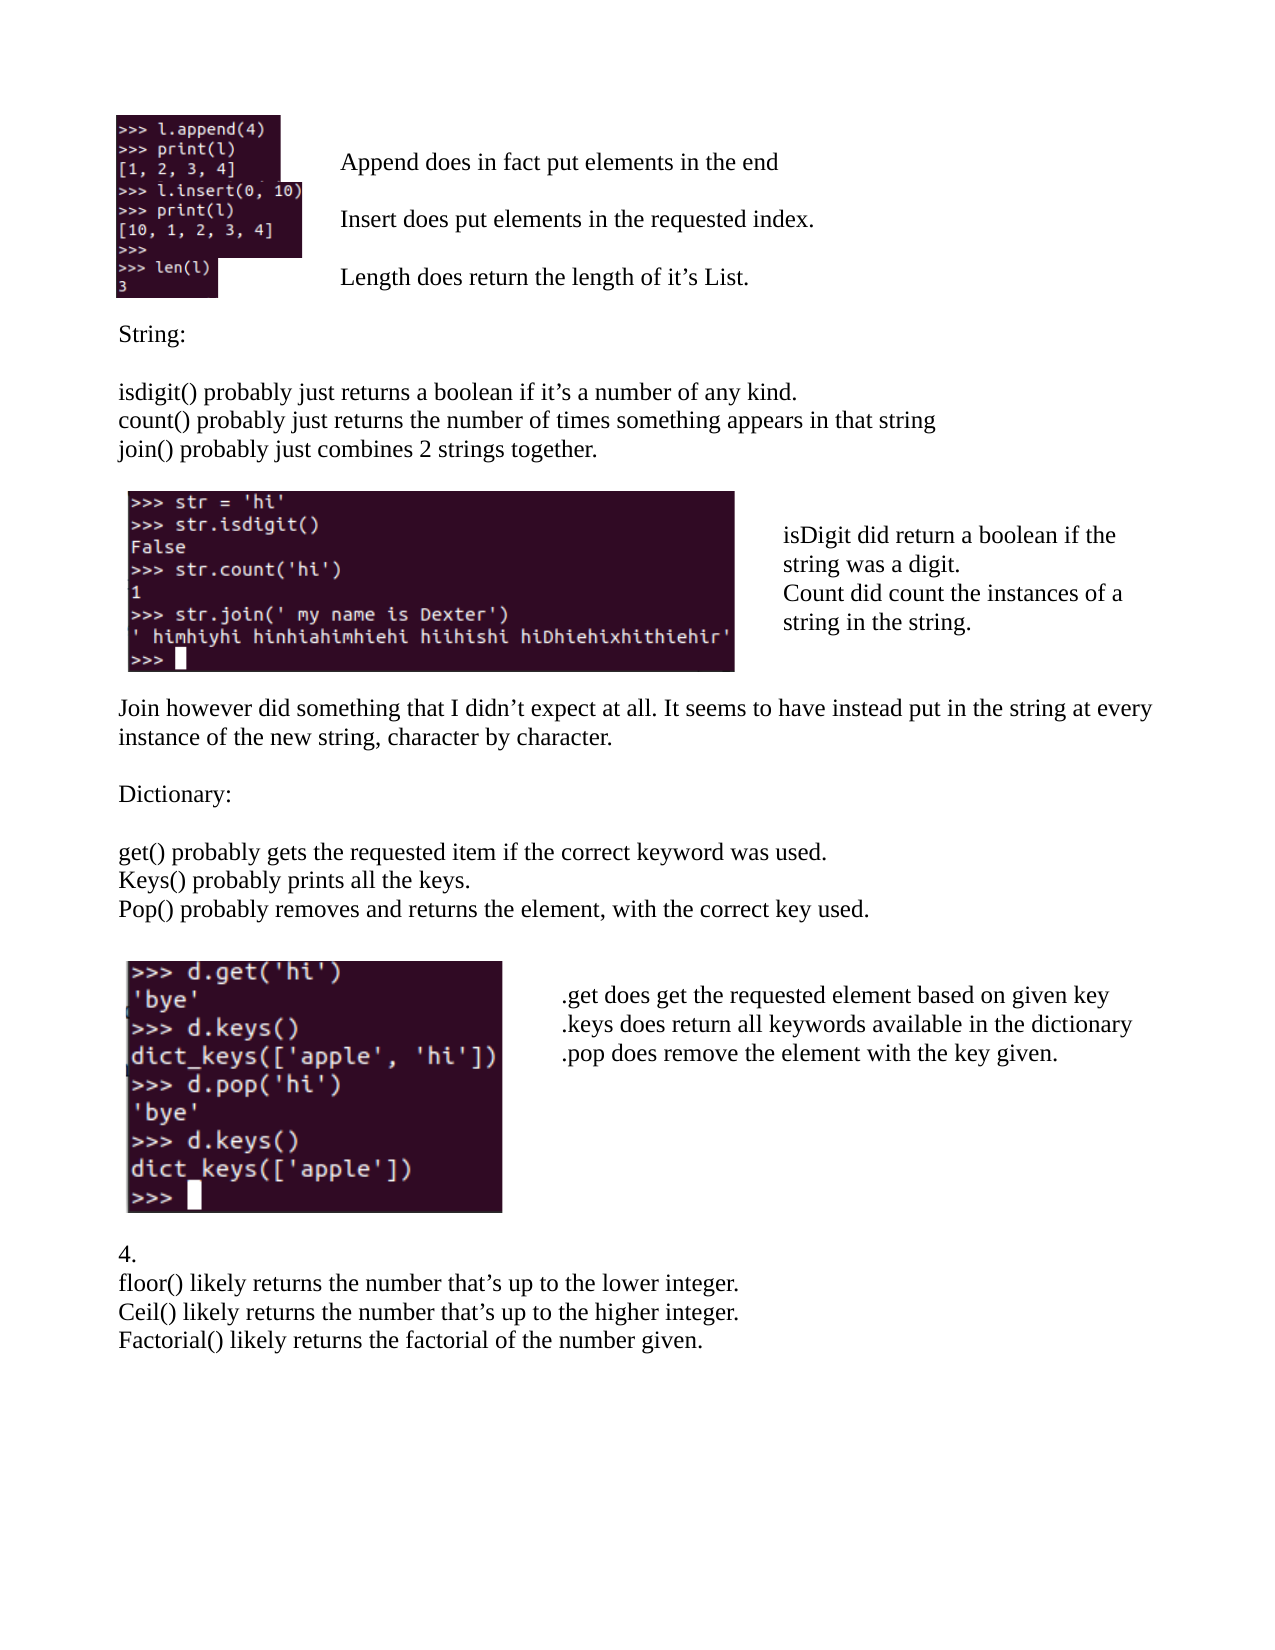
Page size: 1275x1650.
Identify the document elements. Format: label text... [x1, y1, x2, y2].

text Append does in fact put elements in the end [281, 147, 1157, 176]
text Length does return the length of it’s List. [219, 262, 1157, 291]
text join() probably just combines 2 strings together. [118, 434, 1157, 463]
picture [127, 491, 735, 672]
text count() probably just returns the number of times something appears in that string [118, 406, 1157, 434]
text Ceil() likely returns the number that’s up to the higher integer. [118, 1297, 1157, 1326]
picture [125, 961, 503, 1213]
text get() probably gets the requested item if the correct keyword was used. [118, 837, 1157, 866]
text Factorial() likely returns the factorial of the number given. [118, 1326, 1157, 1354]
text Join however did something that I didn’t expect at all. It seems to have instead put in the string at every instance of the new string, character by character. [118, 693, 1157, 751]
text String: [118, 319, 1157, 348]
text Keys() probably prints all the keys. [118, 866, 1157, 894]
text isdigit() probably just returns a boolean if it’s a number of any kind. [118, 377, 1157, 406]
text 4. [118, 1239, 1157, 1268]
text .get does get the requested element based on given key [503, 981, 1157, 1009]
text Count did count the instances of a string in the string. [735, 578, 1157, 636]
text Pop() probably removes and returns the element, with the correct key used. [118, 894, 1157, 923]
text .keys does return all keywords available in the dictionary [503, 1009, 1157, 1038]
text Insert does put elements in the requested index. [303, 204, 1157, 233]
text Dictionary: [118, 779, 1157, 808]
text floor() likely returns the number that’s up to the lower integer. [118, 1268, 1157, 1297]
picture [116, 115, 303, 298]
text .pop does remove the element with the key given. [503, 1038, 1157, 1067]
text isDigit did return a boolean if the string was a digit. [735, 521, 1157, 578]
